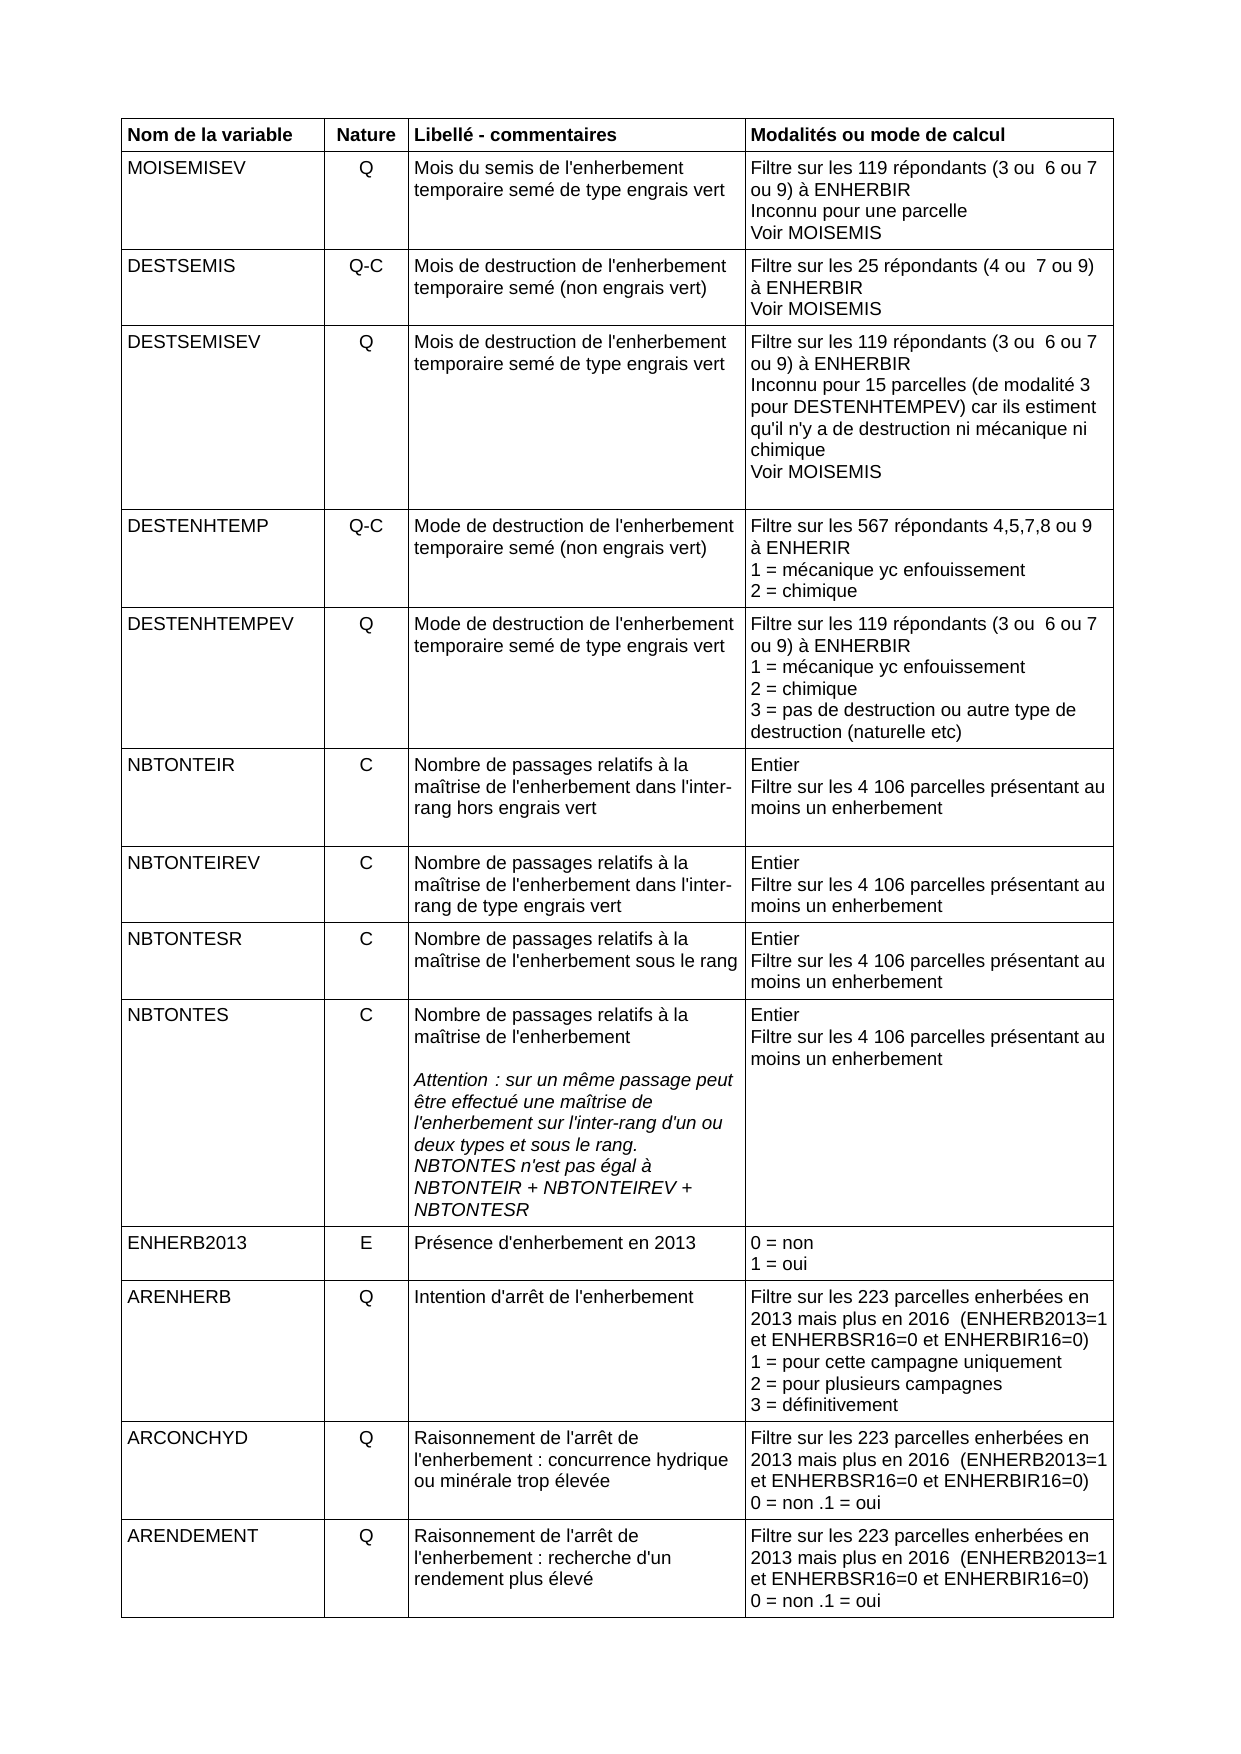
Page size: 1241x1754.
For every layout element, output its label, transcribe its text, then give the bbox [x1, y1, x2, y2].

table_cell Présence d'enherbement en 2013 [409, 1227, 745, 1280]
table_cell C [325, 847, 408, 922]
table_cell Q [325, 326, 408, 509]
table_cell MOISEMISEV [122, 152, 324, 249]
table_cell Mode de destruction de l'enherbement temporaire semé de type engrais vert [409, 608, 745, 748]
table_cell Q [325, 1422, 408, 1519]
table_cell DESTENHTEMP [122, 510, 324, 607]
table_cell Entier Filtre sur les 4 106 parcelles présentant au moins un enherbement [746, 923, 1113, 998]
table_cell C [325, 749, 408, 846]
table_cell Q-C [325, 250, 408, 325]
table_cell Intention d'arrêt de l'enherbement [409, 1281, 745, 1421]
table_cell Mode de destruction de l'enherbement temporaire semé (non engrais vert) [409, 510, 745, 607]
table_cell E [325, 1227, 408, 1280]
table_cell NBTONTEIREV [122, 847, 324, 922]
table_cell Entier Filtre sur les 4 106 parcelles présentant au moins un enherbement [746, 749, 1113, 846]
table_cell Filtre sur les 119 répondants (3 ou 6 ou 7 ou 9) à ENHERBIR Inconnu pour 15 parcelles (de modalité 3 pour DESTENHTEMPEV) car ils estiment qu'il n'y a de destruction ni mécanique ni chimique Voir MOISEMIS [746, 326, 1113, 509]
table_header Modalités ou mode de calcul [746, 119, 1113, 151]
table_cell NBTONTESR [122, 923, 324, 998]
table_cell Filtre sur les 25 répondants (4 ou 7 ou 9) à ENHERBIR Voir MOISEMIS [746, 250, 1113, 325]
table_cell ARCONCHYD [122, 1422, 324, 1519]
table_cell Mois du semis de l'enherbement temporaire semé de type engrais vert [409, 152, 745, 249]
table_cell ARENHERB [122, 1281, 324, 1421]
table_cell Filtre sur les 119 répondants (3 ou 6 ou 7 ou 9) à ENHERBIR Inconnu pour une parcelle Voir MOISEMIS [746, 152, 1113, 249]
table_header Nature [325, 119, 408, 151]
table_cell C [325, 923, 408, 998]
table_cell Mois de destruction de l'enherbement temporaire semé de type engrais vert [409, 326, 745, 509]
table_cell Q [325, 1520, 408, 1617]
table_cell DESTSEMISEV [122, 326, 324, 509]
table_cell ARENDEMENT [122, 1520, 324, 1617]
table_cell Q-C [325, 510, 408, 607]
table_cell C [325, 1000, 408, 1226]
table_cell Raisonnement de l'arrêt de l'enherbement : recherche d'un rendement plus élevé [409, 1520, 745, 1617]
table_cell Filtre sur les 223 parcelles enherbées en 2013 mais plus en 2016 (ENHERB2013=1 et ENHERBSR16=0 et ENHERBIR16=0) 0 = non .1 = oui [746, 1520, 1113, 1617]
table_cell DESTSEMIS [122, 250, 324, 325]
table_cell Q [325, 152, 408, 249]
table_cell Raisonnement de l'arrêt de l'enherbement : concurrence hydrique ou minérale trop élevée [409, 1422, 745, 1519]
table_cell Entier Filtre sur les 4 106 parcelles présentant au moins un enherbement [746, 1000, 1113, 1226]
table_cell Nombre de passages relatifs à la maîtrise de l'enherbement dans l'inter-rang hors engrais vert [409, 749, 745, 846]
table_cell ENHERB2013 [122, 1227, 324, 1280]
table_cell Nombre de passages relatifs à la maîtrise de l'enherbement dans l'inter-rang de type engrais vert [409, 847, 745, 922]
table_cell Nombre de passages relatifs à la maîtrise de l'enherbement sous le rang [409, 923, 745, 998]
table_cell DESTENHTEMPEV [122, 608, 324, 748]
table_cell Filtre sur les 223 parcelles enherbées en 2013 mais plus en 2016 (ENHERB2013=1 et ENHERBSR16=0 et ENHERBIR16=0) 0 = non .1 = oui [746, 1422, 1113, 1519]
table_header Nom de la variable [122, 119, 324, 151]
table_cell Filtre sur les 119 répondants (3 ou 6 ou 7 ou 9) à ENHERBIR 1 = mécanique yc enfouissement 2 = chimique 3 = pas de destruction ou autre type de destruction (naturelle etc) [746, 608, 1113, 748]
table_cell Filtre sur les 223 parcelles enherbées en 2013 mais plus en 2016 (ENHERB2013=1 et ENHERBSR16=0 et ENHERBIR16=0) 1 = pour cette campagne uniquement 2 = pour plusieurs campagnes 3 = définitivement [746, 1281, 1113, 1421]
table_cell Mois de destruction de l'enherbement temporaire semé (non engrais vert) [409, 250, 745, 325]
table_cell Q [325, 608, 408, 748]
table_cell Q [325, 1281, 408, 1421]
table_cell Nombre de passages relatifs à la maîtrise de l'enherbement Attention : sur un même passage peut être effectué une maîtrise de l'enherbement sur l'inter-rang d'un ou deux types et sous le rang. NBTONTES n'est pas égal à NBTONTEIR + NBTONTEIREV + NBTONTESR [409, 1000, 745, 1226]
table_cell Filtre sur les 567 répondants 4,5,7,8 ou 9 à ENHERIR 1 = mécanique yc enfouissement 2 = chimique [746, 510, 1113, 607]
table_cell 0 = non 1 = oui [746, 1227, 1113, 1280]
table_cell NBTONTEIR [122, 749, 324, 846]
table_cell Entier Filtre sur les 4 106 parcelles présentant au moins un enherbement [746, 847, 1113, 922]
table_header Libellé - commentaires [409, 119, 745, 151]
table_cell NBTONTES [122, 1000, 324, 1226]
